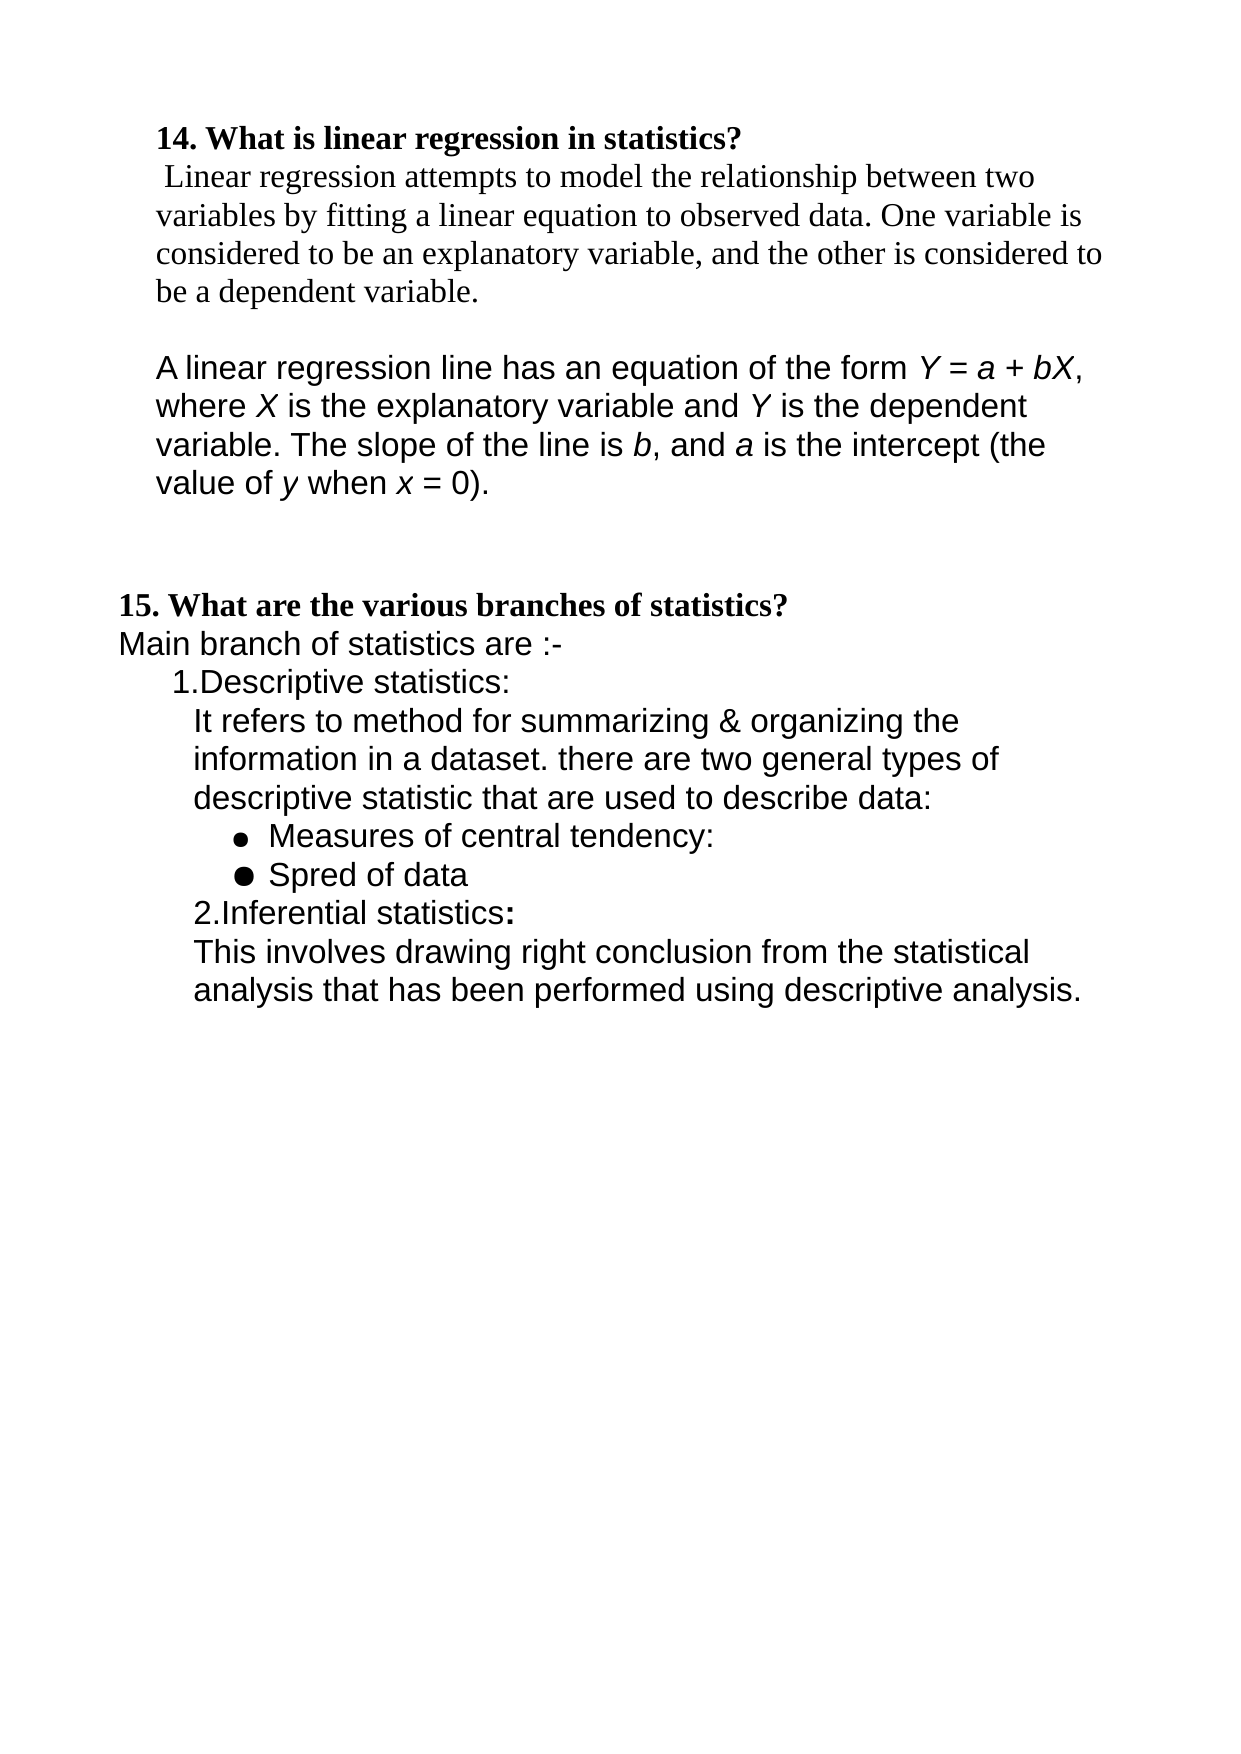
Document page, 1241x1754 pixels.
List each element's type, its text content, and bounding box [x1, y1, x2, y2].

list It refers to method for summarizing & organizing the information in a dataset. there are two general types of descriptive statistic that are used to describe data: [193, 701, 1122, 816]
text 1.Descriptive statistics: [162, 662, 1122, 701]
text 15. What are the various branches of statistics? [118, 586, 1122, 624]
list 2.Inferential statistics: [193, 893, 1122, 932]
text Main branch of statistics are :- [118, 624, 1122, 662]
list Measures of central tendency: [231, 816, 1122, 855]
list Spred of data [231, 855, 1122, 893]
list A linear regression line has an equation of the form Y = a + bX, where X is the explanatory variable and Y is the dependent variable. The slope of the line is b, and a is the intercept (the value of y when x = 0). [156, 348, 1122, 502]
list This involves drawing right conclusion from the statistical analysis that has been performed using descriptive analysis. [193, 932, 1122, 1008]
text Linear regression attempts to model the relationship between two variables by fitting a linear equation to observed data. One variable is considered to be an explanatory variable, and the other is considered to be a dependent variable. [156, 156, 1122, 310]
text 14. What is linear regression in statistics? [156, 118, 1122, 156]
